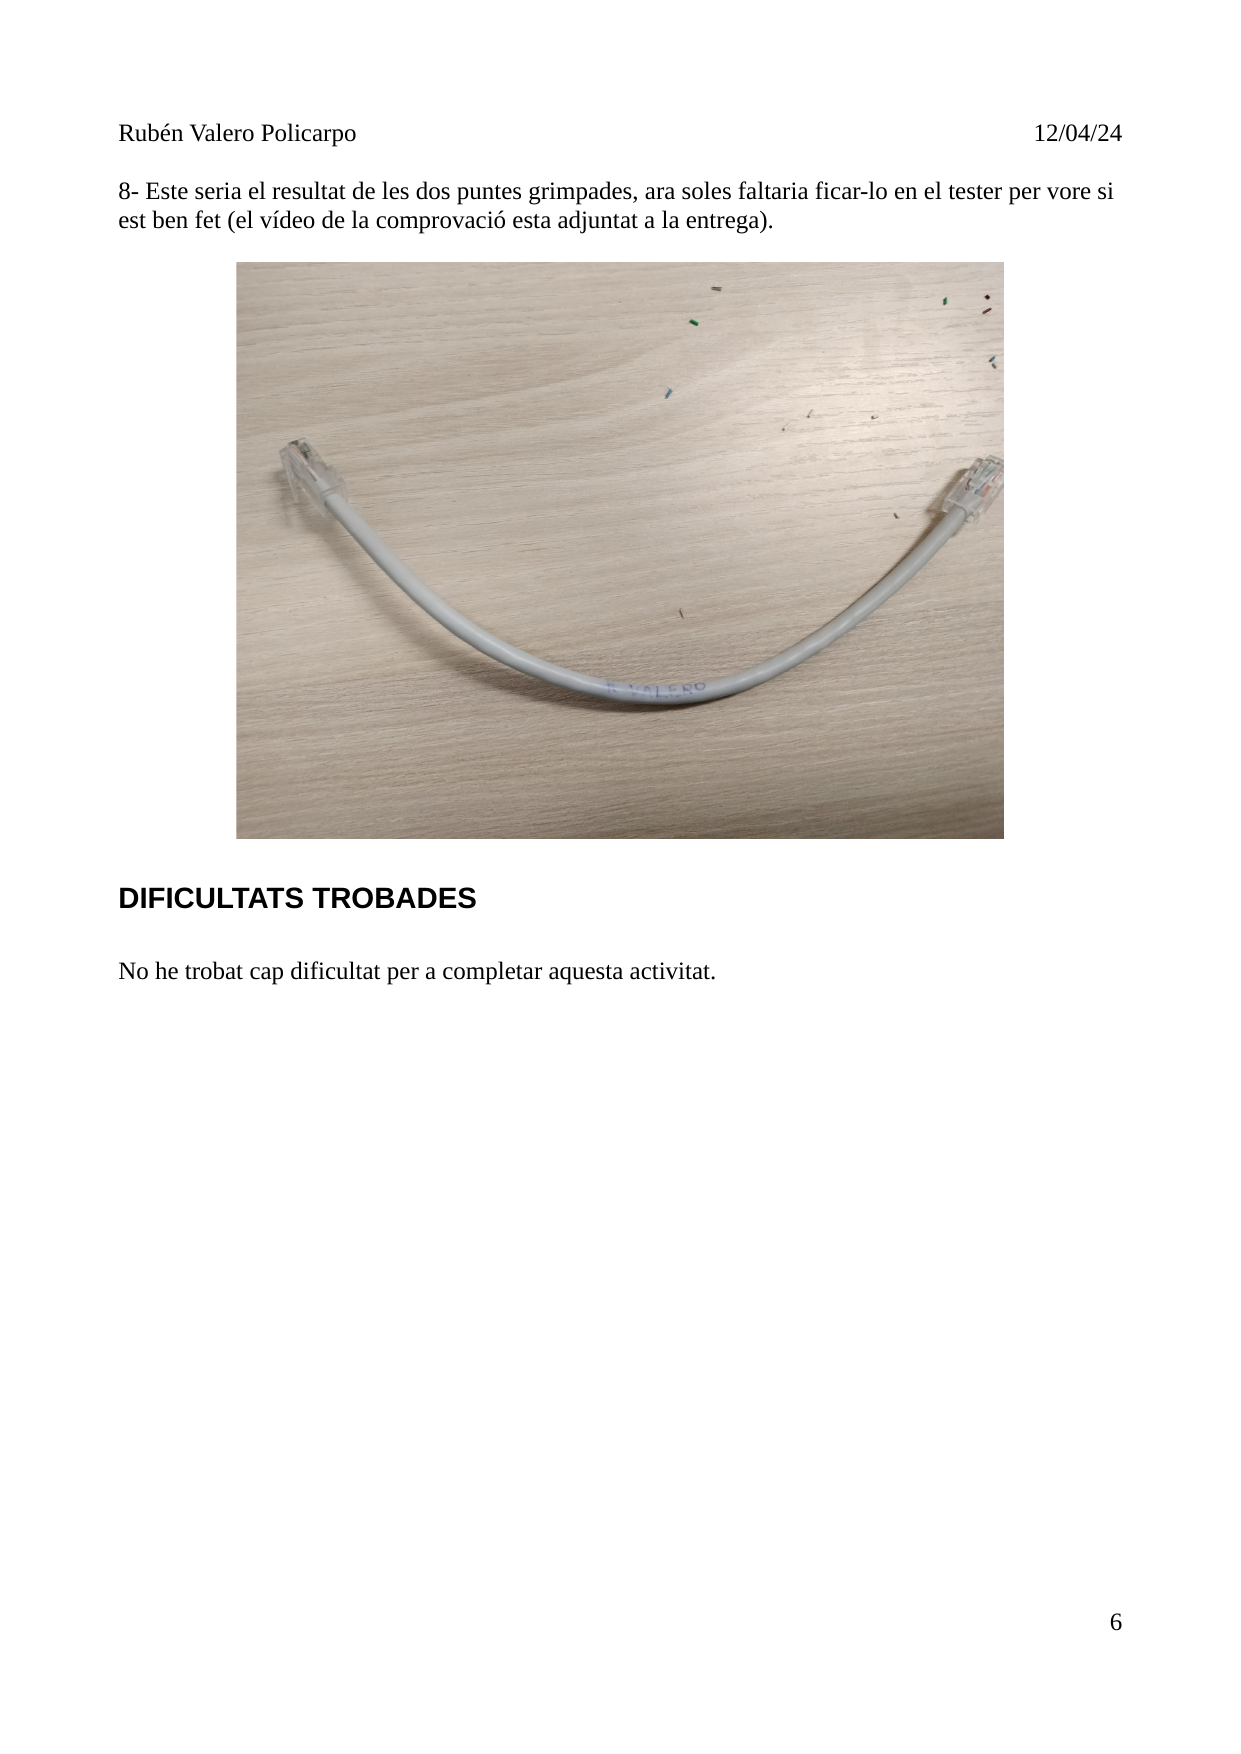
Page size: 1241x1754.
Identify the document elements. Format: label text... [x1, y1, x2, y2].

subtitle DIFICULTATS TROBADES [118, 881, 1122, 915]
text 8- Este seria el resultat de les dos puntes grimpades, ara soles faltaria ficar-lo en el tester per vore si est ben fet (el vídeo de la comprovació esta adjuntat a la entrega). [118, 176, 1122, 234]
text No he trobat cap dificultat per a completar aquesta activitat. [118, 956, 1122, 985]
picture [236, 262, 1004, 839]
